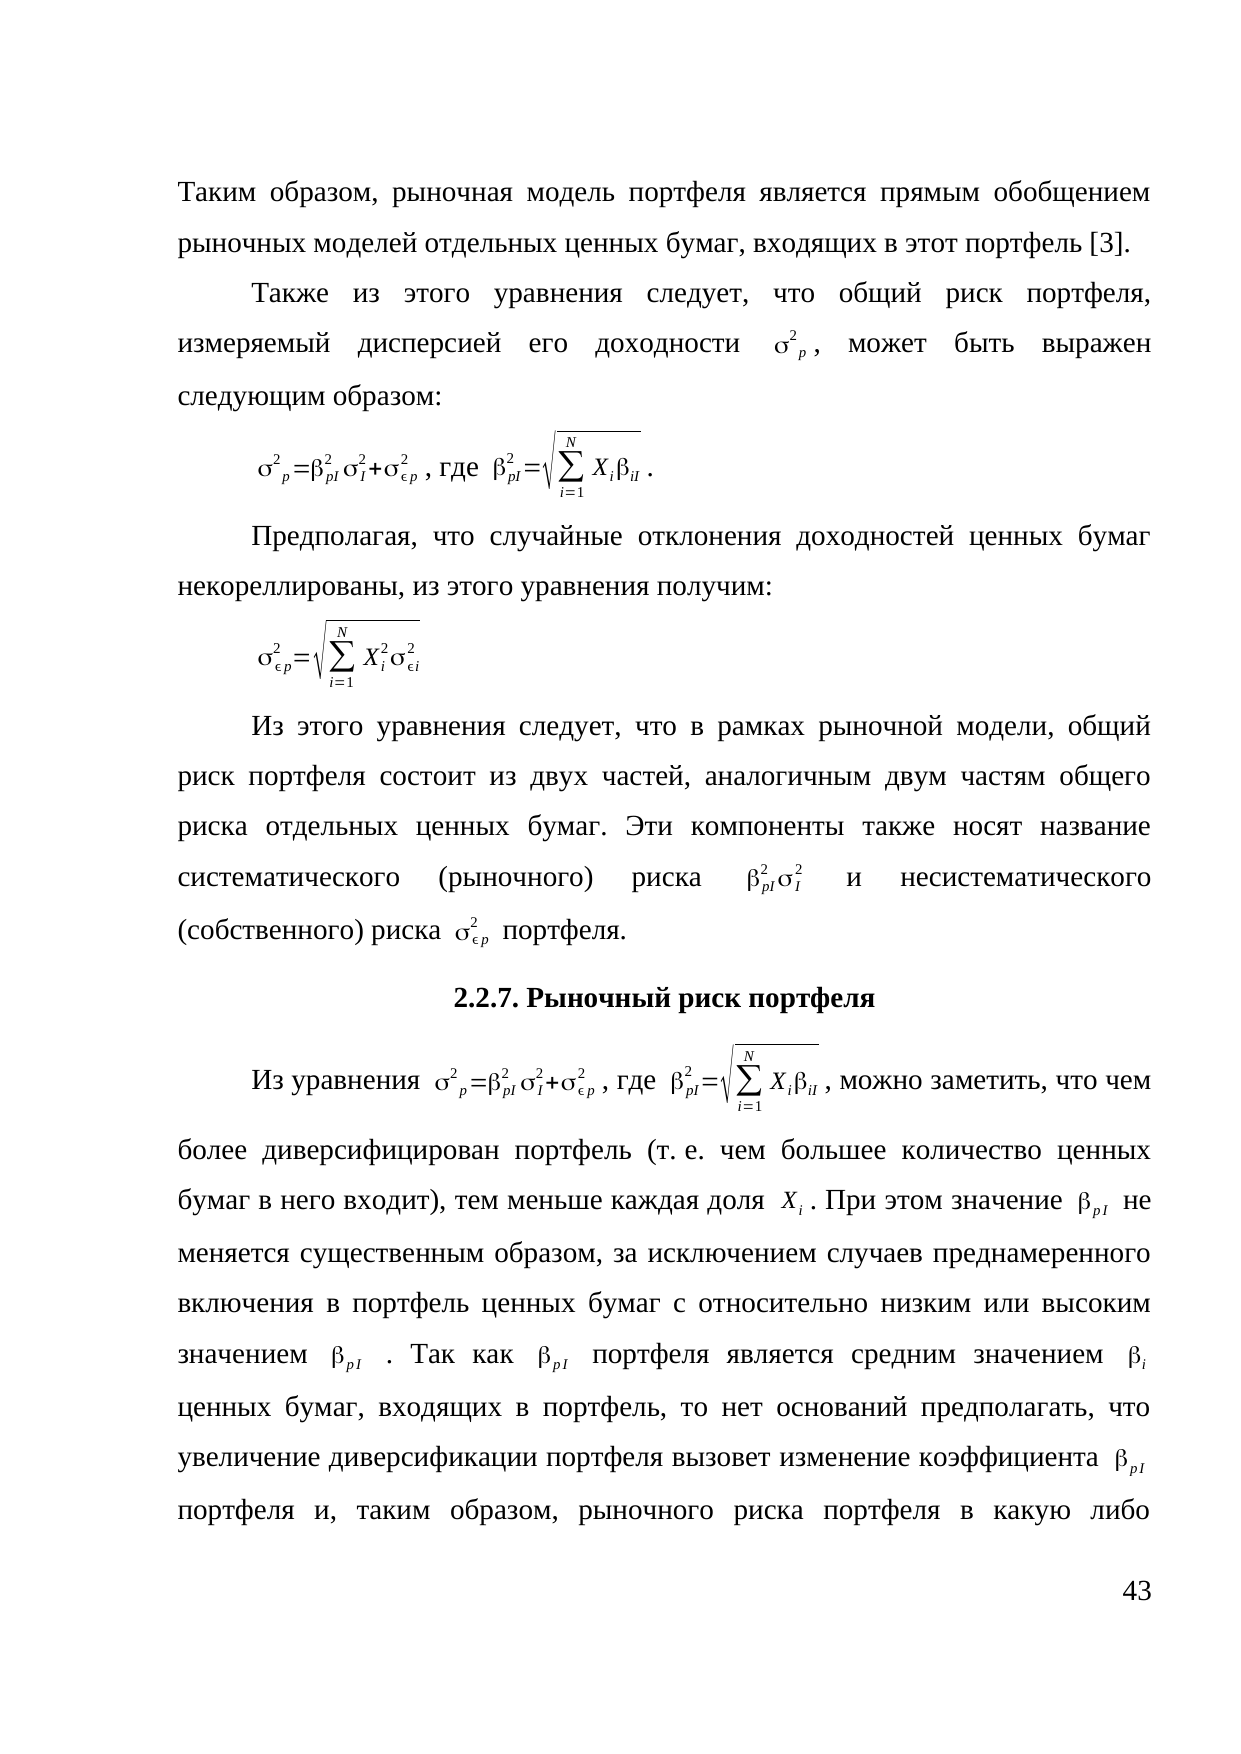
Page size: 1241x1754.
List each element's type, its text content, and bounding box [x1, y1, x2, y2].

text , где . [177, 429, 1152, 501]
text Также из этого уравнения следует, что общий риск портфеля, измеряемый дисперсией его доходности , может быть выражен следующим образом: [177, 275, 1152, 412]
text Из уравнения , где , можно заметить, что чем более диверсифицирован портфель (т. е. чем большее количество ценных бумаг в него входит), тем меньше каждая доля . При этом значение не меняется существенным образом, за исключением случаев преднамеренного включения в портфель ценных бумаг с относительно низким или высоким значением . Так как портфеля является средним значением ценных бумаг, входящих в портфель, то нет оснований предполагать, что увеличение диверсификации портфеля вызовет изменение коэффициента портфеля и, таким образом, рыночного риска портфеля в какую либо сторону. Таким образом, можно прийти к выводу, что диверсификация приводит к усреднению рыночного риска [3]. [177, 1043, 1152, 1526]
text Предполагая, что случайные отклонения доходностей ценных бумаг некореллированы, из этого уравнения получим: [177, 518, 1152, 602]
text Таким образом, рыночная модель портфеля является прямым обобщением рыночных моделей отдельных ценных бумаг, входящих в этот портфель [3]. [177, 174, 1152, 258]
subtitle 2.2.7. Рыночный риск портфеля [177, 980, 1152, 1013]
text Из этого уравнения следует, что в рамках рыночной модели, общий риск портфеля состоит из двух частей, аналогичным двум частям общего риска отдельных ценных бумаг. Эти компоненты также носят название систематического (рыночного) риска и несистематического (собственного) риска портфеля. [177, 708, 1152, 948]
